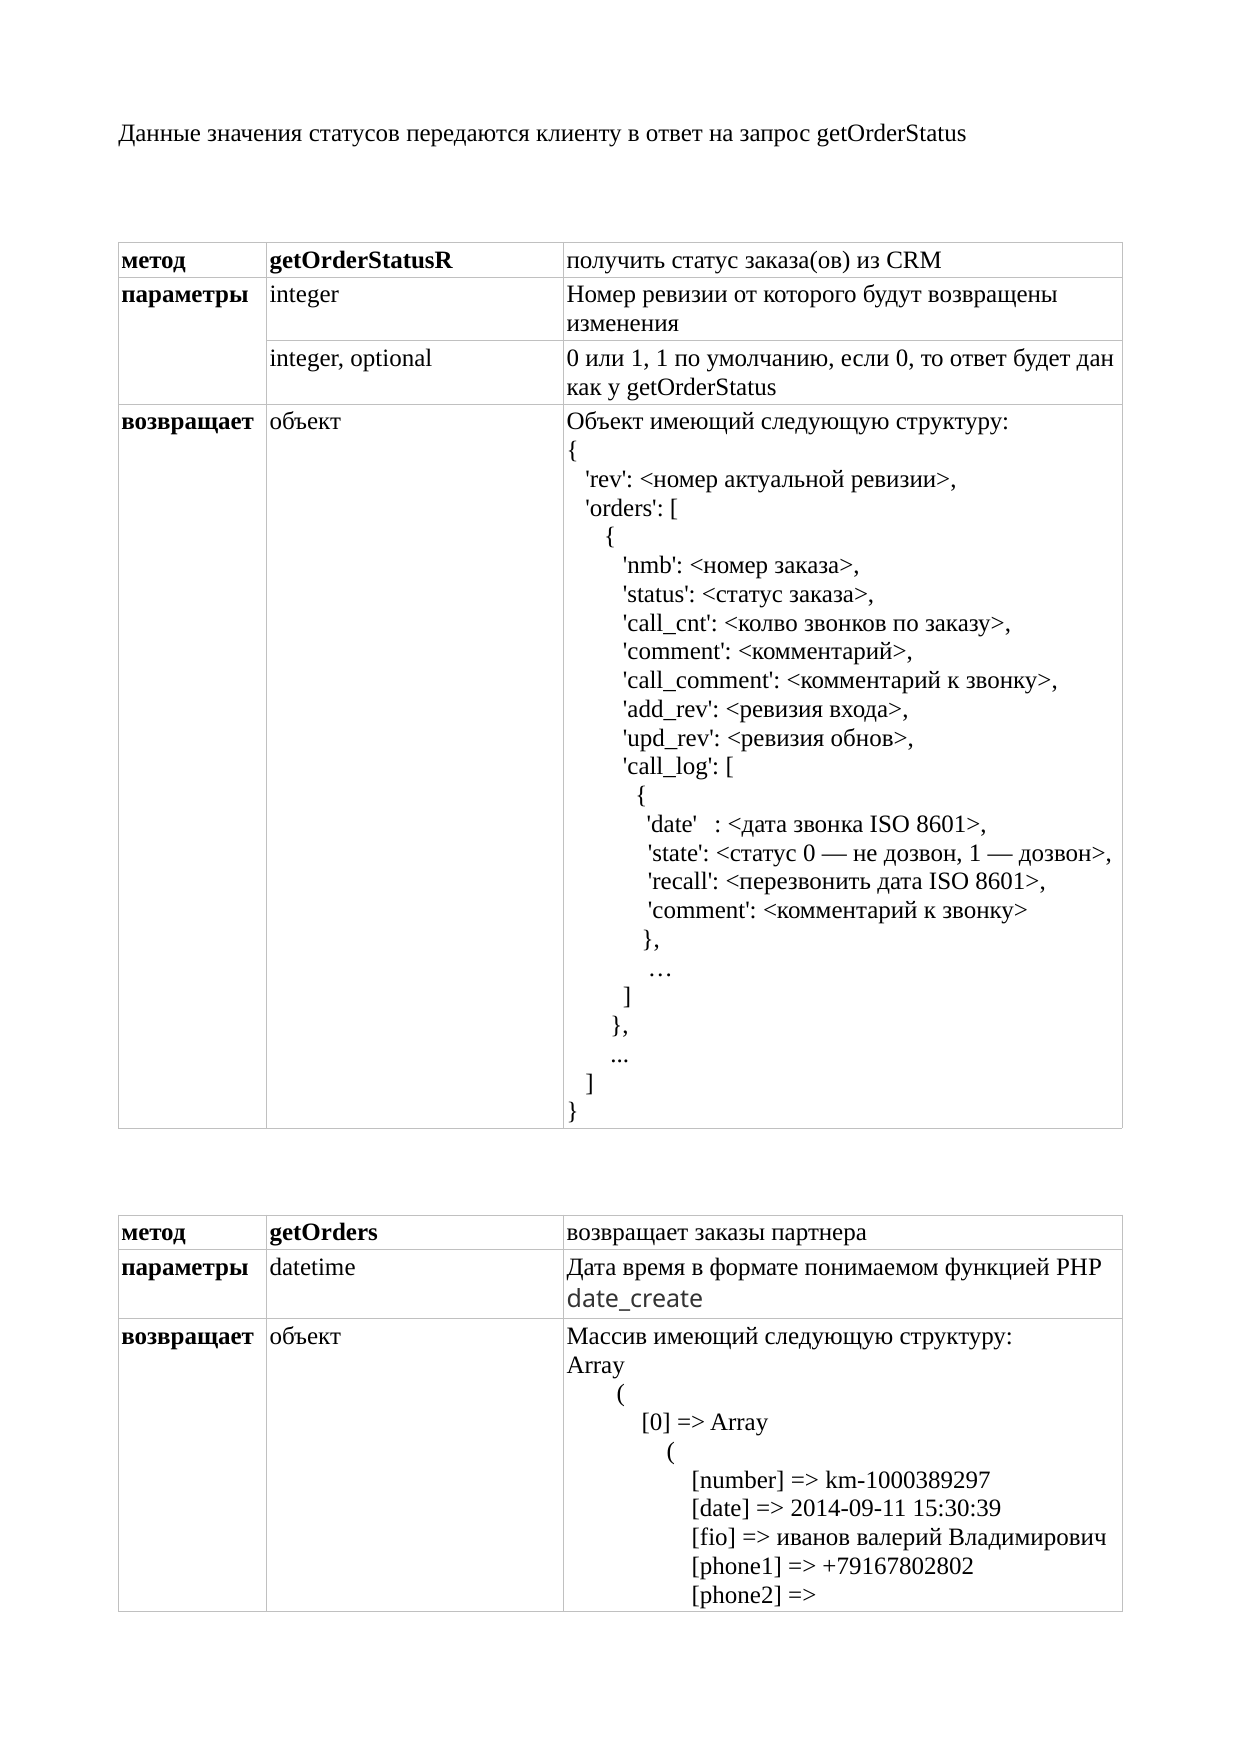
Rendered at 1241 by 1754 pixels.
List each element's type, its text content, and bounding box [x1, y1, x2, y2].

table_cell datetime [267, 1250, 563, 1318]
table_cell возвращает [119, 1319, 266, 1611]
table_cell integer [267, 278, 563, 340]
table_cell параметры [119, 1250, 266, 1318]
table_cell объект [267, 405, 563, 1128]
table_cell параметры [119, 278, 266, 403]
table_header getOrders [267, 1216, 563, 1249]
table_cell Дата время в формате понимаемом функцией PHP date_create [564, 1250, 1122, 1318]
table_cell Объект имеющий следующую структуру: { 'rev': <номер актуальной ревизии>, 'orders': [ { 'nmb': <номер заказа>, 'status': <статус заказа>, 'call_cnt': <колво звонков по заказу>, 'comment': <комментарий>, 'call_comment': <комментарий к звонку>, 'add_rev': <ревизия входа>, 'upd_rev': <ревизия обнов>, 'call_log': [ { 'date' : <дата звонка ISO 8601>, 'state': <статус 0 — не дозвон, 1 — дозвон>, 'recall': <перезвонить дата ISO 8601>, 'comment': <комментарий к звонку> }, … ] }, ... ] } [564, 405, 1122, 1128]
table_cell 0 или 1, 1 по умолчанию, если 0, то ответ будет дан как у getOrderStatus [564, 341, 1122, 403]
table_cell Массив имеющий следующую структуру: Array ( [0] => Array ( [number] => km-1000389297 [date] => 2014-09-11 15:30:39 [fio] => иванов валерий Владимирович [phone1] => +79167802802 [phone2] => [564, 1319, 1122, 1611]
table_header возвращает заказы партнера [564, 1216, 1122, 1249]
table_header метод [119, 243, 266, 277]
table_header метод [119, 1216, 266, 1249]
table_cell Номер ревизии от которого будут возвращены изменения [564, 278, 1122, 340]
table_cell integer, optional [267, 341, 563, 403]
table_header получить статус заказа(ов) из CRM [564, 243, 1122, 277]
table_cell объект [267, 1319, 563, 1611]
table_cell возвращает [119, 405, 266, 1128]
text Данные значения статусов передаются клиенту в ответ на запрос getOrderStatus [118, 118, 1122, 147]
table_header getOrderStatusR [267, 243, 563, 277]
